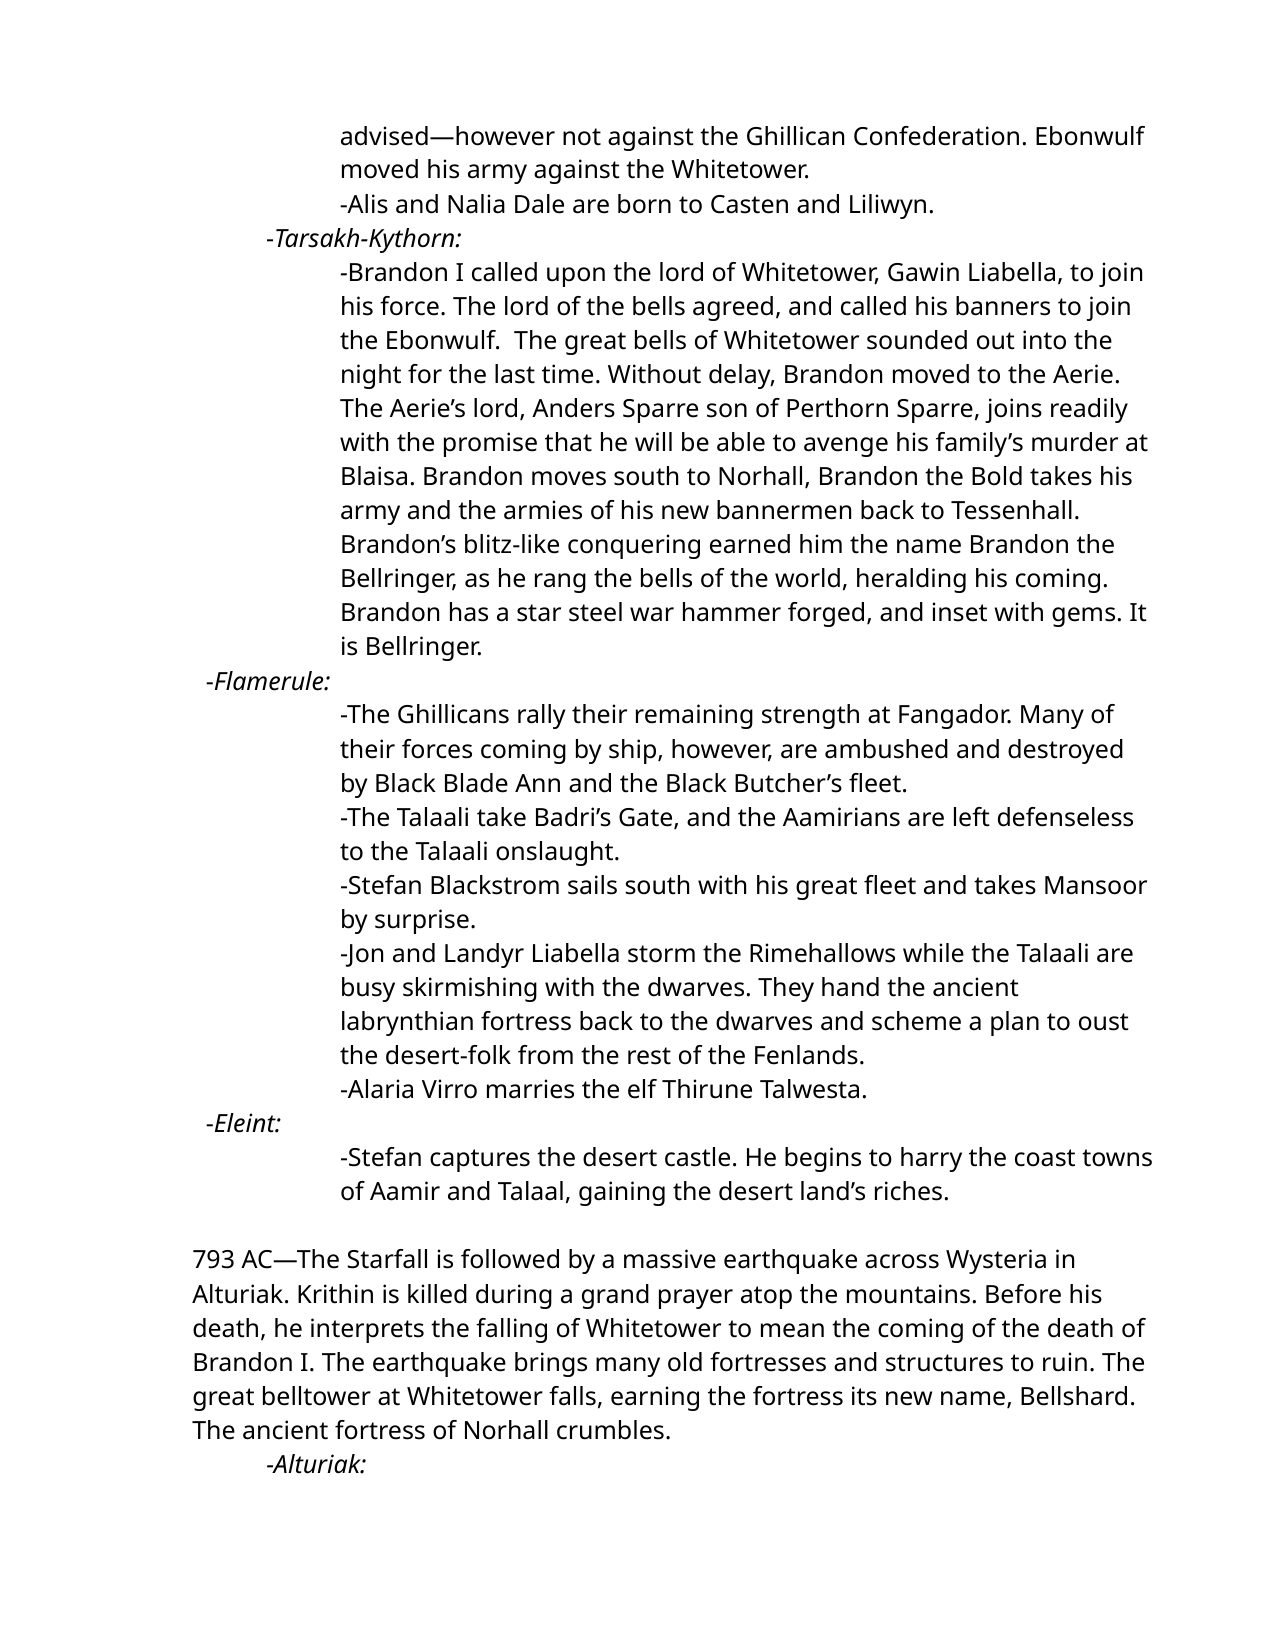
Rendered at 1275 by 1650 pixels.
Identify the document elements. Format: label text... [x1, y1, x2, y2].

text -Eleint: [118, 1106, 1157, 1140]
text -Stefan captures the desert castle. He begins to harry the coast towns of Aamir and Talaal, gaining the desert land’s riches. [340, 1140, 1157, 1208]
text -Alturiak: [266, 1447, 1157, 1481]
text -The Ghillicans rally their remaining strength at Fangador. Many of their forces coming by ship, however, are ambushed and destroyed by Black Blade Ann and the Black Butcher’s fleet. [340, 697, 1157, 799]
text -Alaria Virro marries the elf Thirune Talwesta. [340, 1072, 1157, 1106]
text -Jon and Landyr Liabella storm the Rimehallows while the Talaali are busy skirmishing with the dwarves. They hand the ancient labrynthian fortress back to the dwarves and scheme a plan to oust the desert-folk from the rest of the Fenlands. [340, 936, 1157, 1072]
text -The Talaali take Badri’s Gate, and the Aamirians are left defenseless to the Talaali onslaught. [340, 799, 1157, 867]
text advised—however not against the Ghillican Confederation. Ebonwulf moved his army against the Whitetower. [339, 118, 1157, 186]
text -Stefan Blackstrom sails south with his great fleet and takes Mansoor by surprise. [340, 867, 1157, 936]
text 793 AC—The Starfall is followed by a massive earthquake across Wysteria in Alturiak. Krithin is killed during a grand prayer atop the mountains. Before his death, he interprets the falling of Whitetower to mean the coming of the death of Brandon I. The earthquake brings many old fortresses and structures to ruin. The great belltower at Whitetower falls, earning the fortress its new name, Bellshard. The ancient fortress of Norhall crumbles. [192, 1242, 1157, 1447]
text -Brandon I called upon the lord of Whitetower, Gawin Liabella, to join his force. The lord of the bells agreed, and called his banners to join the Ebonwulf. The great bells of Whitetower sounded out into the night for the last time. Without delay, Brandon moved to the Aerie. The Aerie’s lord, Anders Sparre son of Perthorn Sparre, joins readily with the promise that he will be able to avenge his family’s murder at Blaisa. Brandon moves south to Norhall, Brandon the Bold takes his army and the armies of his new bannermen back to Tessenhall. Brandon’s blitz-like conquering earned him the name Brandon the Bellringer, as he rang the bells of the world, heralding his coming. Brandon has a star steel war hammer forged, and inset with gems. It is Bellringer. [340, 254, 1157, 663]
text -Tarsakh-Kythorn: [192, 220, 1157, 254]
text -Alis and Nalia Dale are born to Casten and Liliwyn. [339, 186, 1157, 220]
text -Flamerule: [118, 663, 1157, 697]
